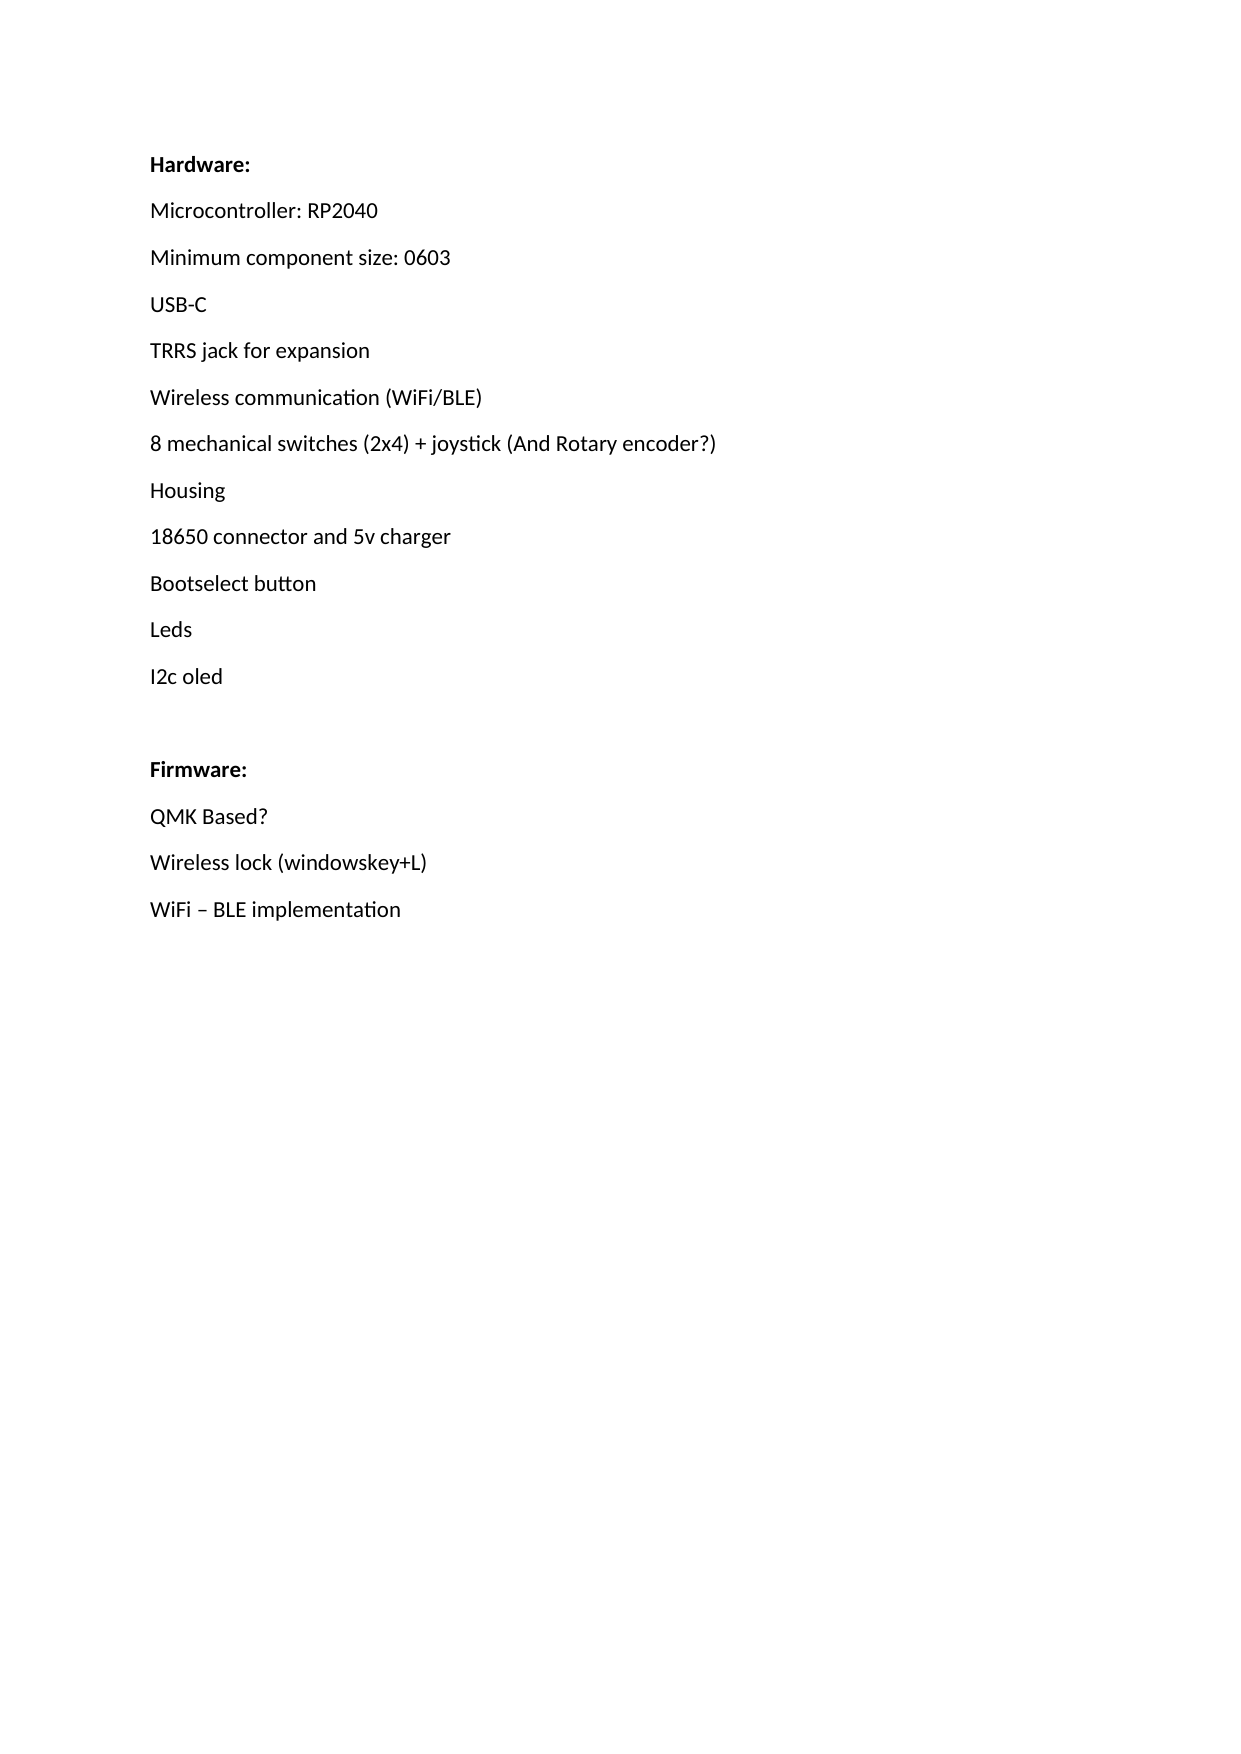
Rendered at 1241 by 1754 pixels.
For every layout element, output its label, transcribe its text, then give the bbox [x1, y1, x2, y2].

text QMK Based? [150, 802, 1090, 830]
text 18650 connector and 5v charger [150, 522, 1090, 551]
text Wireless lock (windowskey+L) [150, 848, 1090, 876]
text I2c oled [150, 662, 1090, 690]
text Wireless communication (WiFi/BLE) [150, 383, 1090, 411]
text Leds [150, 616, 1090, 644]
text Hardware: [150, 150, 1090, 178]
text Microcontroller: RP2040 [150, 197, 1090, 224]
text WiFi – BLE implementation [150, 895, 1090, 923]
text USB-C [150, 290, 1090, 318]
text Minimum component size: 0603 [150, 243, 1090, 271]
text 8 mechanical switches (2x4) + joystick (And Rotary encoder?) [150, 429, 1090, 457]
text TRRS jack for expansion [150, 336, 1090, 364]
text Bootselect button [150, 569, 1090, 597]
text Housing [150, 476, 1090, 504]
text Firmware: [150, 755, 1090, 783]
